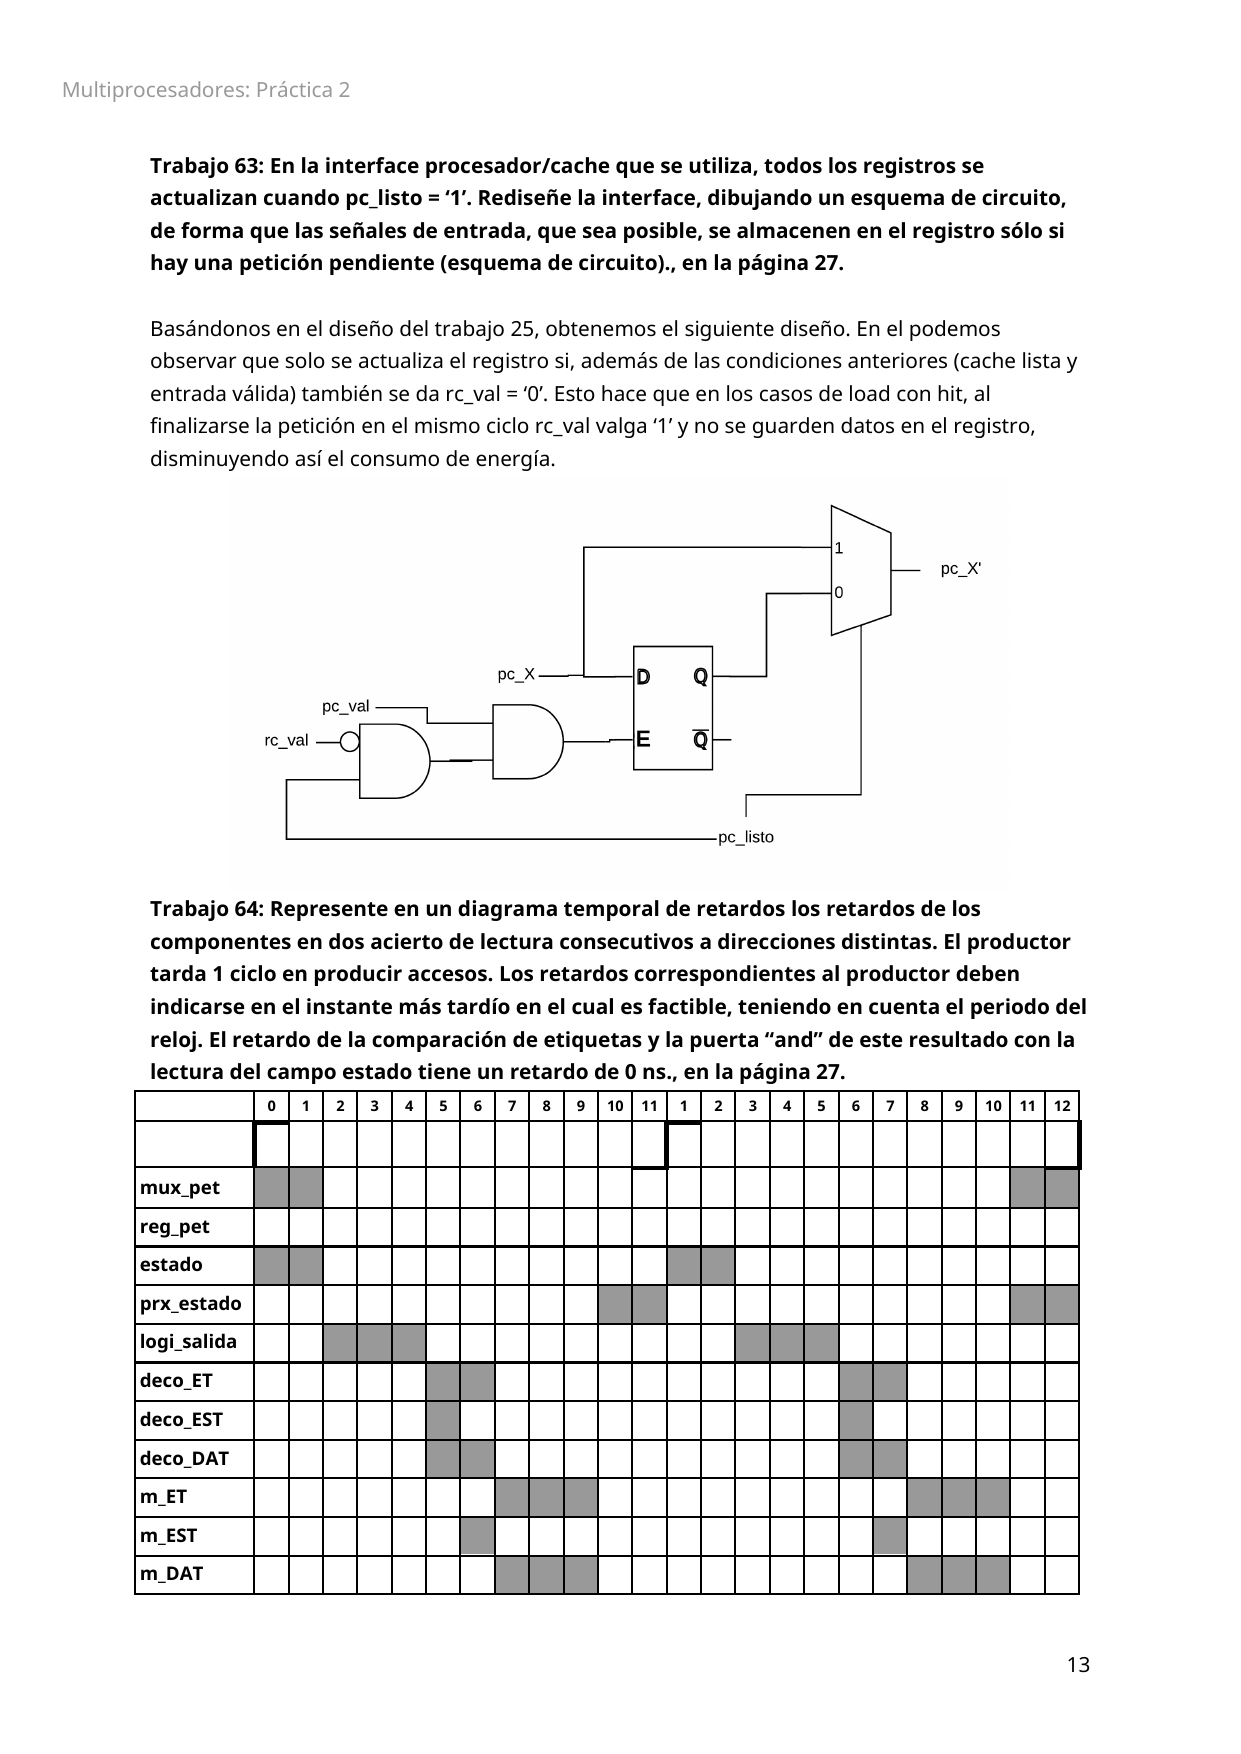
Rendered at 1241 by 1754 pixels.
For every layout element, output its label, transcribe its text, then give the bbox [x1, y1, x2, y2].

table_cell [736, 1441, 769, 1477]
table_cell [805, 1518, 838, 1554]
table_cell [977, 1122, 1009, 1166]
table_cell [633, 1325, 666, 1361]
table_cell [496, 1286, 528, 1323]
table_header 1 [290, 1092, 322, 1120]
table_cell [943, 1286, 975, 1323]
table_cell [977, 1248, 1009, 1284]
table_cell [874, 1248, 906, 1284]
table_cell [496, 1518, 528, 1554]
table_cell [290, 1209, 322, 1245]
table_cell [702, 1325, 734, 1361]
table_cell [461, 1122, 494, 1166]
table_cell [257, 1125, 288, 1166]
table_cell [530, 1286, 563, 1323]
picture [227, 476, 1013, 891]
table_cell [874, 1209, 906, 1245]
table_cell [496, 1122, 528, 1166]
table_cell [393, 1325, 425, 1361]
table_cell [255, 1402, 288, 1439]
table_cell [358, 1557, 391, 1593]
table_cell [1011, 1248, 1044, 1284]
table_cell [358, 1479, 391, 1516]
table_cell [565, 1479, 597, 1516]
table_cell [565, 1441, 597, 1477]
table_cell [393, 1209, 425, 1245]
table_cell [702, 1479, 734, 1516]
table_cell [1046, 1170, 1078, 1207]
table_header 1 [668, 1092, 700, 1120]
table_cell [290, 1248, 322, 1284]
table_cell [427, 1479, 459, 1516]
table_cell [977, 1518, 1009, 1554]
table_cell [668, 1325, 700, 1361]
table_cell [771, 1209, 803, 1245]
table_cell [633, 1209, 666, 1245]
table_cell [324, 1325, 356, 1361]
table_cell [496, 1402, 528, 1439]
table_cell [977, 1402, 1009, 1439]
table_cell [290, 1168, 322, 1207]
table_cell [736, 1518, 769, 1554]
table_cell [461, 1248, 494, 1284]
table_cell [874, 1557, 906, 1593]
table_cell [427, 1325, 459, 1361]
table_cell [771, 1168, 803, 1207]
table_cell [874, 1364, 906, 1400]
table_cell [324, 1402, 356, 1439]
table_cell [840, 1402, 872, 1439]
table_header 6 [461, 1092, 494, 1120]
table_cell [565, 1248, 597, 1284]
table_cell [565, 1286, 597, 1323]
table_cell [599, 1364, 631, 1400]
table_cell [1046, 1441, 1078, 1477]
table_cell [668, 1209, 700, 1245]
table_cell [977, 1325, 1009, 1361]
table_cell [1011, 1325, 1044, 1361]
table_cell [977, 1441, 1009, 1477]
table_cell [427, 1209, 459, 1245]
table_cell [599, 1479, 631, 1516]
table_cell [427, 1122, 459, 1166]
table_cell [530, 1122, 563, 1166]
table_cell [943, 1479, 975, 1516]
table_cell [943, 1122, 975, 1166]
table_cell [771, 1441, 803, 1477]
table_cell [530, 1248, 563, 1284]
table_cell [1046, 1209, 1078, 1245]
table_header 9 [565, 1092, 597, 1120]
table_cell [633, 1402, 666, 1439]
table_cell [599, 1557, 631, 1593]
table_cell [496, 1441, 528, 1477]
text Trabajo 64: Represente en un diagrama temporal de retardos los retardos de los componentes en dos acierto de lectura consecutivos a direcciones distintas. El productor tarda 1 ciclo en producir accesos. Los retardos correspondientes al productor deben indicarse en el instante más tardío en el cual es factible, teniendo en cuenta el periodo del reloj. El retardo de la comparación de etiquetas y la puerta “and” de este resultado con la lectura del campo estado tiene un retardo de 0 ns., en la página 27. [150, 894, 1090, 1086]
table_cell [668, 1479, 700, 1516]
table_cell [1011, 1364, 1044, 1400]
table_cell [805, 1168, 838, 1207]
table_cell [530, 1479, 563, 1516]
table_cell logi_salida [136, 1325, 253, 1361]
table_cell [668, 1518, 700, 1554]
table_cell [736, 1209, 769, 1245]
table_header 10 [977, 1092, 1009, 1120]
table_cell [427, 1518, 459, 1554]
table_cell [840, 1286, 872, 1323]
table_cell prx_estado [136, 1286, 253, 1323]
table_cell [771, 1402, 803, 1439]
table_cell [943, 1364, 975, 1400]
table_cell [908, 1122, 941, 1166]
table_cell [565, 1364, 597, 1400]
table_cell [668, 1557, 700, 1593]
table_cell [427, 1441, 459, 1477]
table_cell [530, 1325, 563, 1361]
table_cell [290, 1441, 322, 1477]
table_cell [255, 1286, 288, 1323]
table_cell estado [136, 1248, 253, 1284]
text Trabajo 63: En la interface procesador/cache que se utiliza, todos los registros se actualizan cuando pc_listo = ‘1’. Rediseñe la interface, dibujando un esquema de circuito, de forma que las señales de entrada, que sea posible, se almacenen en el registro sólo si hay una petición pendiente (esquema de circuito)., en la página 27. [150, 151, 1090, 277]
table_cell deco_EST [136, 1402, 253, 1439]
table_cell [633, 1518, 666, 1554]
table_cell [805, 1209, 838, 1245]
table_cell [393, 1248, 425, 1284]
table_cell [324, 1168, 356, 1207]
table_cell [805, 1248, 838, 1284]
table_cell [565, 1402, 597, 1439]
table_header 3 [358, 1092, 391, 1120]
table_cell [633, 1557, 666, 1593]
table_cell [669, 1125, 700, 1166]
table_cell [530, 1518, 563, 1554]
table_cell [358, 1325, 391, 1361]
table_cell [1046, 1248, 1078, 1284]
table_cell [599, 1122, 631, 1166]
table_cell [702, 1518, 734, 1554]
table_cell [461, 1557, 494, 1593]
table_cell [358, 1364, 391, 1400]
table_header 11 [633, 1092, 666, 1120]
table_cell [668, 1168, 700, 1207]
table_cell [943, 1557, 975, 1593]
table_cell [255, 1441, 288, 1477]
table_cell [736, 1168, 769, 1207]
table_cell [496, 1479, 528, 1516]
table_cell [461, 1209, 494, 1245]
table_cell [358, 1518, 391, 1554]
table_cell [1011, 1402, 1044, 1439]
table_cell [805, 1364, 838, 1400]
table_cell [840, 1248, 872, 1284]
table_cell [736, 1325, 769, 1361]
table_cell [805, 1286, 838, 1323]
table_cell [358, 1286, 391, 1323]
table_cell [530, 1402, 563, 1439]
table_cell [599, 1209, 631, 1245]
table_cell [324, 1479, 356, 1516]
table_cell [324, 1441, 356, 1477]
table_cell [1046, 1286, 1078, 1323]
table_cell [393, 1286, 425, 1323]
table_cell [461, 1479, 494, 1516]
table_cell [736, 1248, 769, 1284]
table_cell [496, 1557, 528, 1593]
table_cell [840, 1364, 872, 1400]
table_cell [393, 1402, 425, 1439]
table_cell [736, 1402, 769, 1439]
table_cell [943, 1402, 975, 1439]
table_cell m_EST [136, 1518, 253, 1554]
table_cell mux_pet [136, 1168, 253, 1207]
table_cell [771, 1364, 803, 1400]
table_cell [358, 1441, 391, 1477]
table_cell [427, 1168, 459, 1207]
table_cell [393, 1122, 425, 1166]
table_cell [358, 1168, 391, 1207]
table_cell [290, 1325, 322, 1361]
table_cell [599, 1168, 631, 1207]
table_cell [943, 1518, 975, 1554]
table_cell [496, 1248, 528, 1284]
table_cell [1011, 1557, 1044, 1593]
table_cell [840, 1325, 872, 1361]
table_cell [874, 1325, 906, 1361]
table_cell [702, 1168, 734, 1207]
table_header 7 [496, 1092, 528, 1120]
table_header 4 [393, 1092, 425, 1120]
table_cell [324, 1248, 356, 1284]
table_cell [461, 1168, 494, 1207]
table_cell [805, 1479, 838, 1516]
table_cell [874, 1518, 906, 1554]
table_cell [943, 1248, 975, 1284]
table_header 4 [771, 1092, 803, 1120]
table_cell [977, 1557, 1009, 1593]
table_header 2 [702, 1092, 734, 1120]
table_cell [874, 1441, 906, 1477]
table_cell [1046, 1557, 1078, 1593]
table_cell [496, 1325, 528, 1361]
table_cell [290, 1402, 322, 1439]
table_cell [840, 1122, 872, 1166]
table_cell [805, 1325, 838, 1361]
table_cell [324, 1209, 356, 1245]
table_cell [908, 1479, 941, 1516]
table_cell [943, 1209, 975, 1245]
table_cell [255, 1479, 288, 1516]
table_cell [496, 1209, 528, 1245]
table_cell [805, 1402, 838, 1439]
table_cell [565, 1122, 597, 1166]
table_cell [1011, 1479, 1044, 1516]
table_cell [290, 1518, 322, 1554]
table_cell [908, 1325, 941, 1361]
table_header 5 [805, 1092, 838, 1120]
table_cell [633, 1170, 666, 1207]
table_cell [633, 1122, 664, 1166]
table_cell [530, 1364, 563, 1400]
table_cell [908, 1402, 941, 1439]
table_cell [736, 1122, 769, 1166]
table_header 0 [255, 1092, 288, 1120]
table_cell [1046, 1402, 1078, 1439]
table_cell [874, 1286, 906, 1323]
table_cell [736, 1479, 769, 1516]
table_cell [943, 1325, 975, 1361]
table_cell [136, 1122, 252, 1166]
table_cell [908, 1209, 941, 1245]
table_cell [324, 1364, 356, 1400]
table_cell [255, 1518, 288, 1554]
table_cell [393, 1364, 425, 1400]
table_cell [702, 1402, 734, 1439]
table_cell [908, 1286, 941, 1323]
table_cell [358, 1209, 391, 1245]
table_cell [771, 1122, 803, 1166]
table_cell [805, 1557, 838, 1593]
table_cell [771, 1518, 803, 1554]
table_cell [1046, 1122, 1077, 1166]
table_cell [358, 1248, 391, 1284]
table_cell [840, 1557, 872, 1593]
table_cell [393, 1518, 425, 1554]
table_cell [1011, 1122, 1044, 1166]
table_cell [1011, 1441, 1044, 1477]
table_cell [874, 1122, 906, 1166]
table_cell [1046, 1518, 1078, 1554]
table_header 11 [1011, 1092, 1044, 1120]
table_cell [771, 1286, 803, 1323]
table_cell [771, 1479, 803, 1516]
table_cell [427, 1286, 459, 1323]
table_cell [427, 1557, 459, 1593]
table_cell m_ET [136, 1479, 253, 1516]
table_cell [599, 1248, 631, 1284]
table_cell [908, 1518, 941, 1554]
table_header 12 [1046, 1092, 1078, 1120]
table_cell [633, 1441, 666, 1477]
table_cell m_DAT [136, 1557, 253, 1593]
table_cell [908, 1248, 941, 1284]
table_header 6 [840, 1092, 872, 1120]
table_cell [1011, 1168, 1044, 1207]
table_cell [908, 1364, 941, 1400]
table_header 8 [908, 1092, 941, 1120]
table_cell [736, 1364, 769, 1400]
table_cell [668, 1441, 700, 1477]
table_cell [599, 1402, 631, 1439]
table_cell [702, 1441, 734, 1477]
table_cell [461, 1325, 494, 1361]
table_cell [840, 1479, 872, 1516]
table_cell [255, 1364, 288, 1400]
table_cell [461, 1441, 494, 1477]
table_cell [633, 1248, 666, 1284]
table_cell [874, 1479, 906, 1516]
table_cell [771, 1325, 803, 1361]
table_cell [702, 1557, 734, 1593]
table_cell [840, 1518, 872, 1554]
table_cell [255, 1248, 288, 1284]
table_header 8 [530, 1092, 563, 1120]
table_cell [461, 1402, 494, 1439]
table_cell [461, 1286, 494, 1323]
table_cell [461, 1518, 494, 1554]
table_header [136, 1092, 253, 1120]
table_cell [977, 1286, 1009, 1323]
table_cell [324, 1286, 356, 1323]
table_cell [702, 1122, 734, 1166]
table_header 3 [736, 1092, 769, 1120]
text Basándonos en el diseño del trabajo 25, obtenemos el siguiente diseño. En el podemos observar que solo se actualiza el registro si, además de las condiciones anteriores (cache lista y entrada válida) también se da rc_val = ‘0’. Esto hace que en los casos de load con hit, al finalizarse la petición en el mismo ciclo rc_val valga ‘1’ y no se guarden datos en el registro, disminuyendo así el consumo de energía. [150, 314, 1090, 473]
table_cell [255, 1557, 288, 1593]
table_cell [358, 1402, 391, 1439]
table_cell [840, 1441, 872, 1477]
table_cell [530, 1557, 563, 1593]
table_cell [1011, 1518, 1044, 1554]
table_cell [290, 1479, 322, 1516]
table_cell [977, 1479, 1009, 1516]
table_cell [599, 1325, 631, 1361]
table_cell [427, 1402, 459, 1439]
table_cell deco_ET [136, 1364, 253, 1400]
table_cell [599, 1518, 631, 1554]
table_cell [1046, 1364, 1078, 1400]
table_cell [736, 1557, 769, 1593]
table_cell [908, 1441, 941, 1477]
table_cell [736, 1286, 769, 1323]
table_cell [702, 1209, 734, 1245]
table_header 5 [427, 1092, 459, 1120]
table_cell [943, 1441, 975, 1477]
table_cell [565, 1325, 597, 1361]
table_cell [530, 1168, 563, 1207]
table_cell [255, 1168, 288, 1207]
table_cell [668, 1248, 700, 1284]
table_cell [874, 1168, 906, 1207]
table_cell [393, 1168, 425, 1207]
table_header 9 [943, 1092, 975, 1120]
table_cell [943, 1168, 975, 1207]
table_cell [874, 1402, 906, 1439]
table_cell [565, 1557, 597, 1593]
table_cell [668, 1364, 700, 1400]
table_cell [427, 1248, 459, 1284]
table_cell [290, 1286, 322, 1323]
table_cell deco_DAT [136, 1441, 253, 1477]
table_cell [702, 1286, 734, 1323]
table_cell [393, 1441, 425, 1477]
table_cell [324, 1518, 356, 1554]
table_cell [565, 1168, 597, 1207]
table_cell reg_pet [136, 1209, 253, 1245]
table_cell [633, 1286, 666, 1323]
table_cell [1046, 1325, 1078, 1361]
table_cell [977, 1364, 1009, 1400]
table_cell [771, 1248, 803, 1284]
table_cell [599, 1441, 631, 1477]
table_cell [805, 1122, 838, 1166]
table_cell [324, 1122, 356, 1166]
table_cell [702, 1364, 734, 1400]
table_cell [358, 1122, 391, 1166]
table_cell [427, 1364, 459, 1400]
table_cell [565, 1518, 597, 1554]
table_header 2 [324, 1092, 356, 1120]
table_cell [1011, 1286, 1044, 1323]
table_cell [805, 1441, 838, 1477]
table_cell [771, 1557, 803, 1593]
table_cell [393, 1479, 425, 1516]
table_header 10 [599, 1092, 631, 1120]
table_cell [599, 1286, 631, 1323]
table_cell [496, 1168, 528, 1207]
table_cell [290, 1364, 322, 1400]
table_cell [908, 1557, 941, 1593]
table_cell [393, 1557, 425, 1593]
table_cell [324, 1557, 356, 1593]
table_cell [290, 1122, 322, 1166]
table_cell [1011, 1209, 1044, 1245]
table_cell [496, 1364, 528, 1400]
table_cell [908, 1168, 941, 1207]
table_header 7 [874, 1092, 906, 1120]
table_cell [977, 1168, 1009, 1207]
table_cell [668, 1402, 700, 1439]
table_cell [840, 1209, 872, 1245]
table_cell [840, 1168, 872, 1207]
table_cell [255, 1325, 288, 1361]
table_cell [290, 1557, 322, 1593]
table_cell [1046, 1479, 1078, 1516]
table_cell [565, 1209, 597, 1245]
table_cell [977, 1209, 1009, 1245]
table_cell [633, 1364, 666, 1400]
table_cell [255, 1209, 288, 1245]
table_cell [461, 1364, 494, 1400]
table_cell [633, 1479, 666, 1516]
table_cell [530, 1441, 563, 1477]
table_cell [702, 1248, 734, 1284]
table_cell [530, 1209, 563, 1245]
table_cell [668, 1286, 700, 1323]
